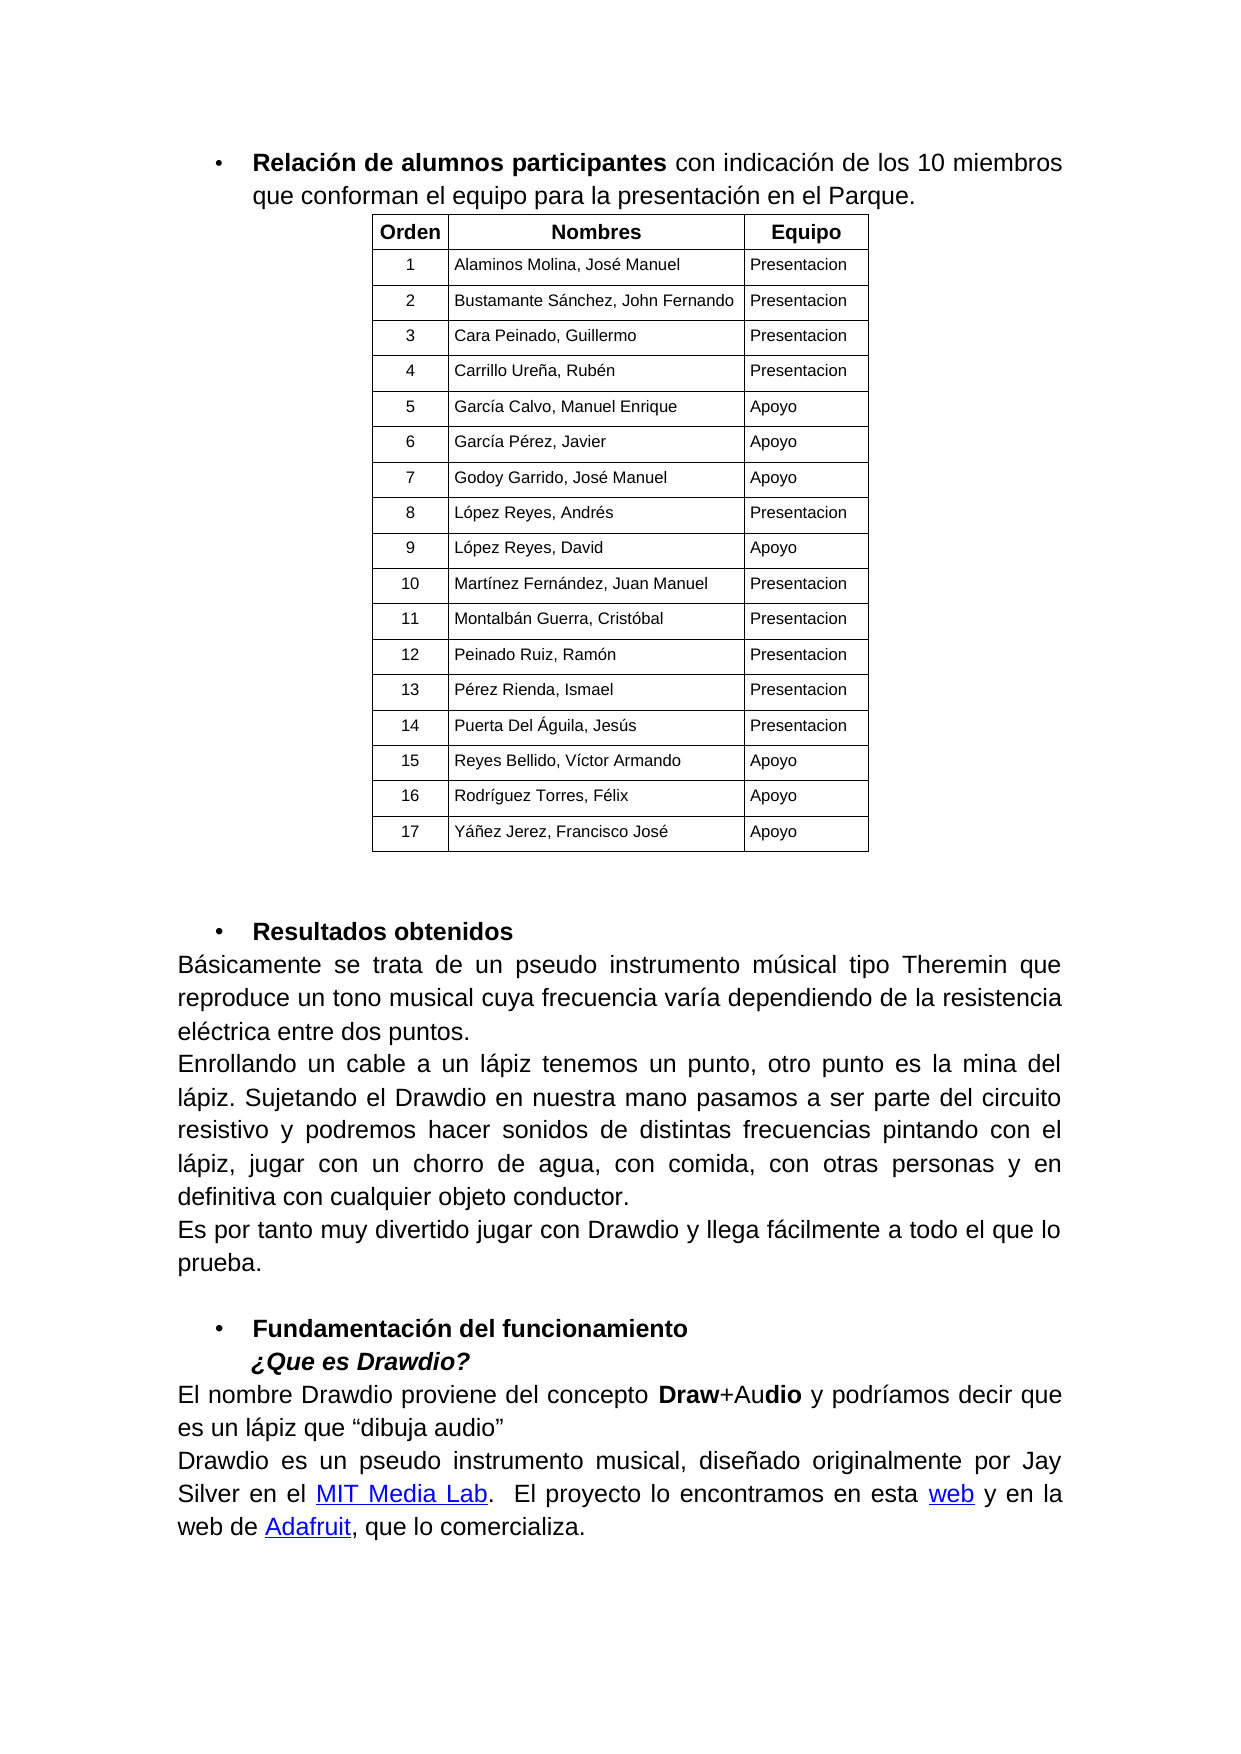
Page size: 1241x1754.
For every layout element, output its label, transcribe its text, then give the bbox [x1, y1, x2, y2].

table_cell 12 [373, 640, 448, 674]
table_cell Apoyo [745, 746, 868, 780]
list Resultados obtenidos [215, 917, 1063, 946]
text Básicamente se trata de un pseudo instrumento músical tipo Theremin que reproduce un tono musical cuya frecuencia varía dependiendo de la resistencia eléctrica entre dos puntos. [177, 950, 1063, 1045]
table_cell Presentacion [745, 498, 868, 532]
table_cell Apoyo [745, 534, 868, 568]
table_cell García Pérez, Javier [449, 427, 744, 462]
table_cell 9 [373, 534, 448, 568]
table_cell Presentacion [745, 604, 868, 639]
table_cell Presentacion [745, 286, 868, 320]
table_cell Reyes Bellido, Víctor Armando [449, 746, 744, 780]
table_cell Bustamante Sánchez, John Fernando [449, 286, 744, 320]
table_cell Presentacion [745, 356, 868, 391]
table_cell 4 [373, 356, 448, 391]
table_cell Presentacion [745, 640, 868, 674]
text ¿Que es Drawdio? [177, 1347, 1063, 1376]
table_cell García Calvo, Manuel Enrique [449, 392, 744, 426]
table_cell 5 [373, 392, 448, 426]
table_cell Apoyo [745, 427, 868, 462]
table_cell Apoyo [745, 817, 868, 851]
table_header Nombres [449, 215, 744, 249]
table_cell Godoy Garrido, José Manuel [449, 463, 744, 497]
table_cell 8 [373, 498, 448, 532]
list Fundamentación del funcionamiento [215, 1314, 1063, 1342]
table_cell Puerta Del Águila, Jesús [449, 711, 744, 745]
table_cell Rodríguez Torres, Félix [449, 781, 744, 816]
table_cell Peinado Ruiz, Ramón [449, 640, 744, 674]
table_cell Carrillo Ureña, Rubén [449, 356, 744, 391]
table_cell Presentacion [745, 711, 868, 745]
text El nombre Drawdio proviene del concepto Draw+Audio y podríamos decir que es un lápiz que “dibuja audio” [177, 1380, 1063, 1442]
table_cell Presentacion [745, 321, 868, 355]
text Drawdio es un pseudo instrumento musical, diseñado originalmente por Jay Silver en el MIT Media Lab. El proyecto lo encontramos en esta web y en la web de Adafruit, que lo comercializa. [177, 1446, 1063, 1541]
table_cell 14 [373, 711, 448, 745]
table_header Orden [373, 215, 448, 249]
table_cell Montalbán Guerra, Cristóbal [449, 604, 744, 639]
table_cell Presentacion [745, 569, 868, 603]
table_cell 10 [373, 569, 448, 603]
list Relación de alumnos participantes con indicación de los 10 miembros que conforman el equipo para la presentación en el Parque. [215, 148, 1063, 209]
table_cell López Reyes, David [449, 534, 744, 568]
table_cell López Reyes, Andrés [449, 498, 744, 532]
table_cell 1 [373, 250, 448, 284]
table_cell 7 [373, 463, 448, 497]
table_header Equipo [745, 215, 868, 249]
table_cell 3 [373, 321, 448, 355]
table_cell Apoyo [745, 392, 868, 426]
table_cell Apoyo [745, 781, 868, 816]
table_cell 16 [373, 781, 448, 816]
table_cell Alaminos Molina, José Manuel [449, 250, 744, 284]
table_cell 11 [373, 604, 448, 639]
table_cell Martínez Fernández, Juan Manuel [449, 569, 744, 603]
table_cell 15 [373, 746, 448, 780]
table_cell Pérez Rienda, Ismael [449, 675, 744, 709]
table_cell Presentacion [745, 675, 868, 709]
table_cell 2 [373, 286, 448, 320]
text Es por tanto muy divertido jugar con Drawdio y llega fácilmente a todo el que lo prueba. [177, 1214, 1063, 1276]
text Enrollando un cable a un lápiz tenemos un punto, otro punto es la mina del lápiz. Sujetando el Drawdio en nuestra mano pasamos a ser parte del circuito resistivo y podremos hacer sonidos de distintas frecuencias pintando con el lápiz, jugar con un chorro de agua, con comida, con otras personas y en definitiva con cualquier objeto conductor. [177, 1049, 1063, 1210]
table_cell 17 [373, 817, 448, 851]
table_cell Presentacion [745, 250, 868, 284]
table_cell Apoyo [745, 463, 868, 497]
table_cell Yáñez Jerez, Francisco José [449, 817, 744, 851]
table_cell 13 [373, 675, 448, 709]
table_cell Cara Peinado, Guillermo [449, 321, 744, 355]
table_cell 6 [373, 427, 448, 462]
